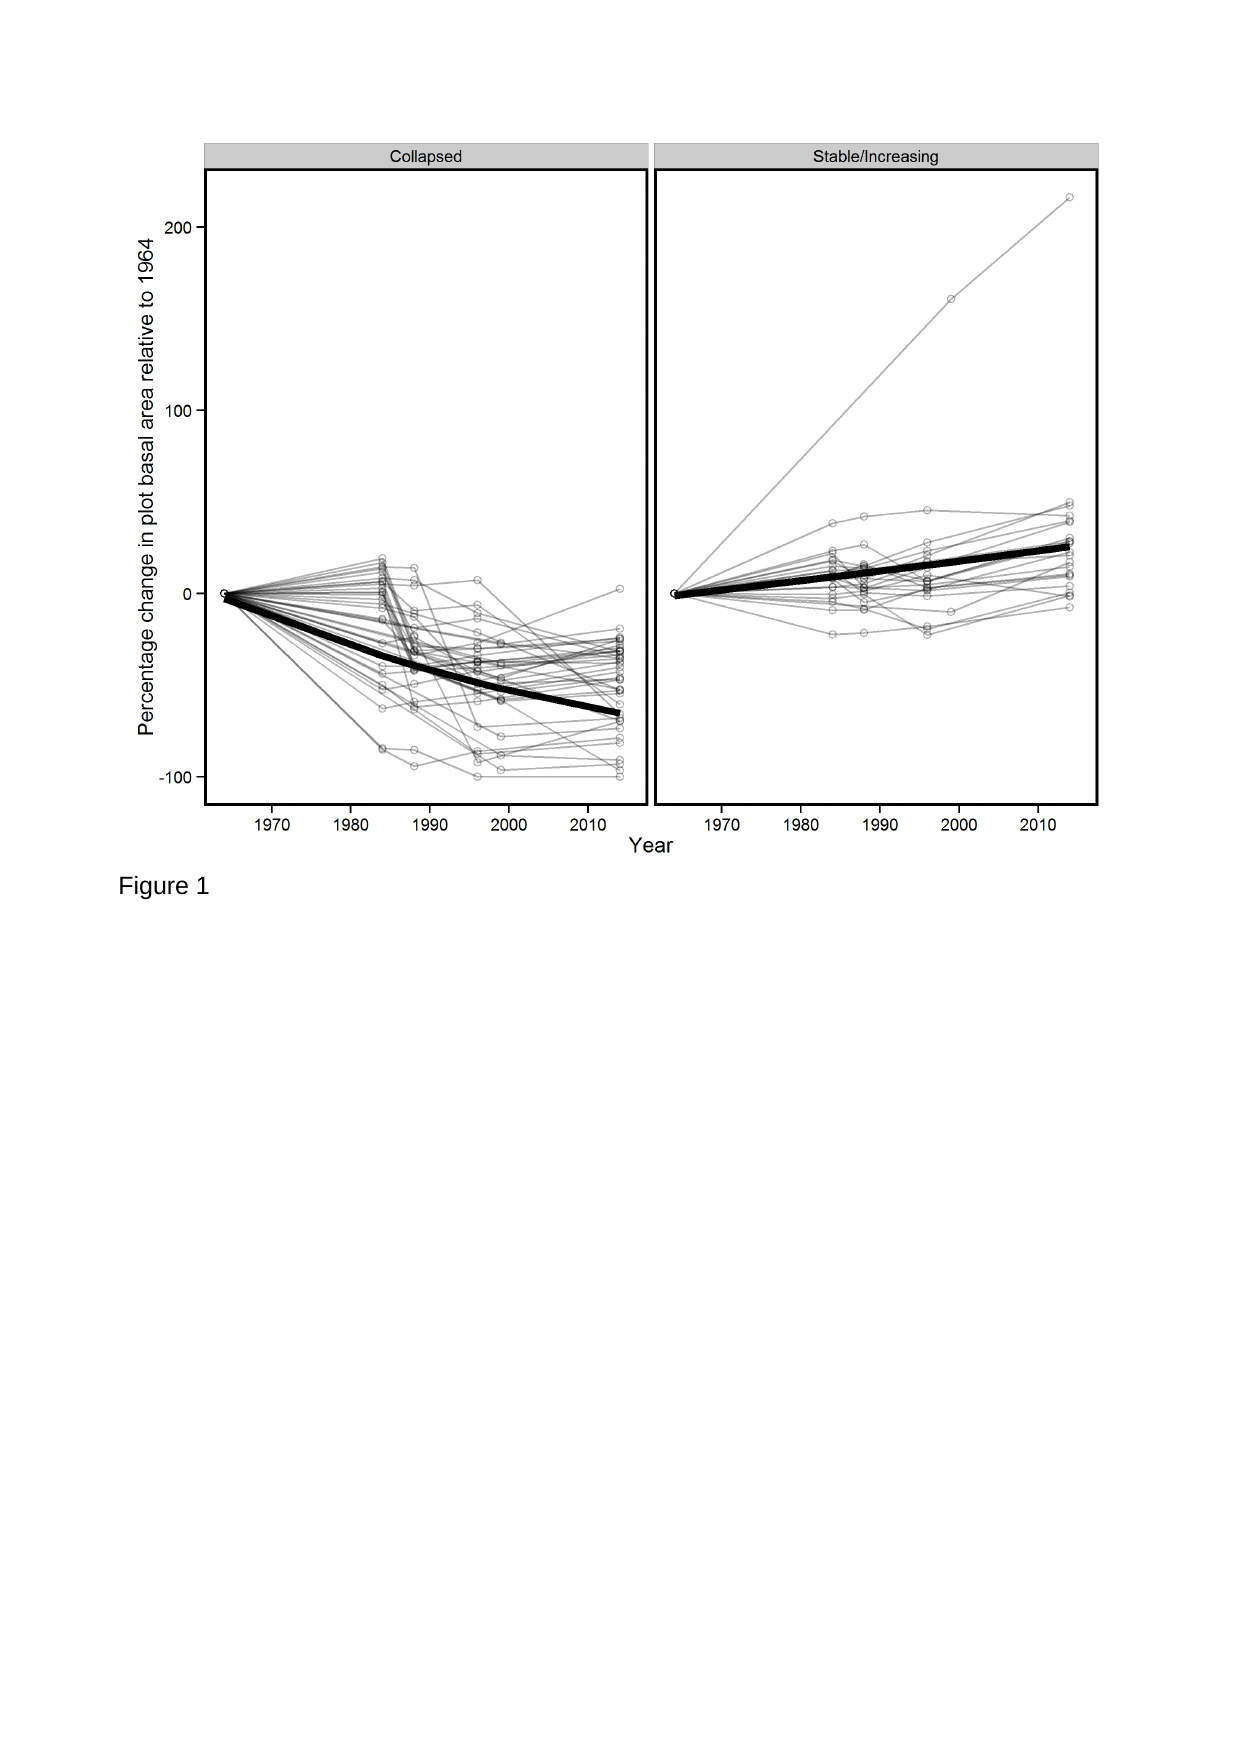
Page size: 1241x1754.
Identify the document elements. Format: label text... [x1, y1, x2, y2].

picture [118, 118, 1123, 871]
text Figure 1 [118, 871, 1122, 900]
